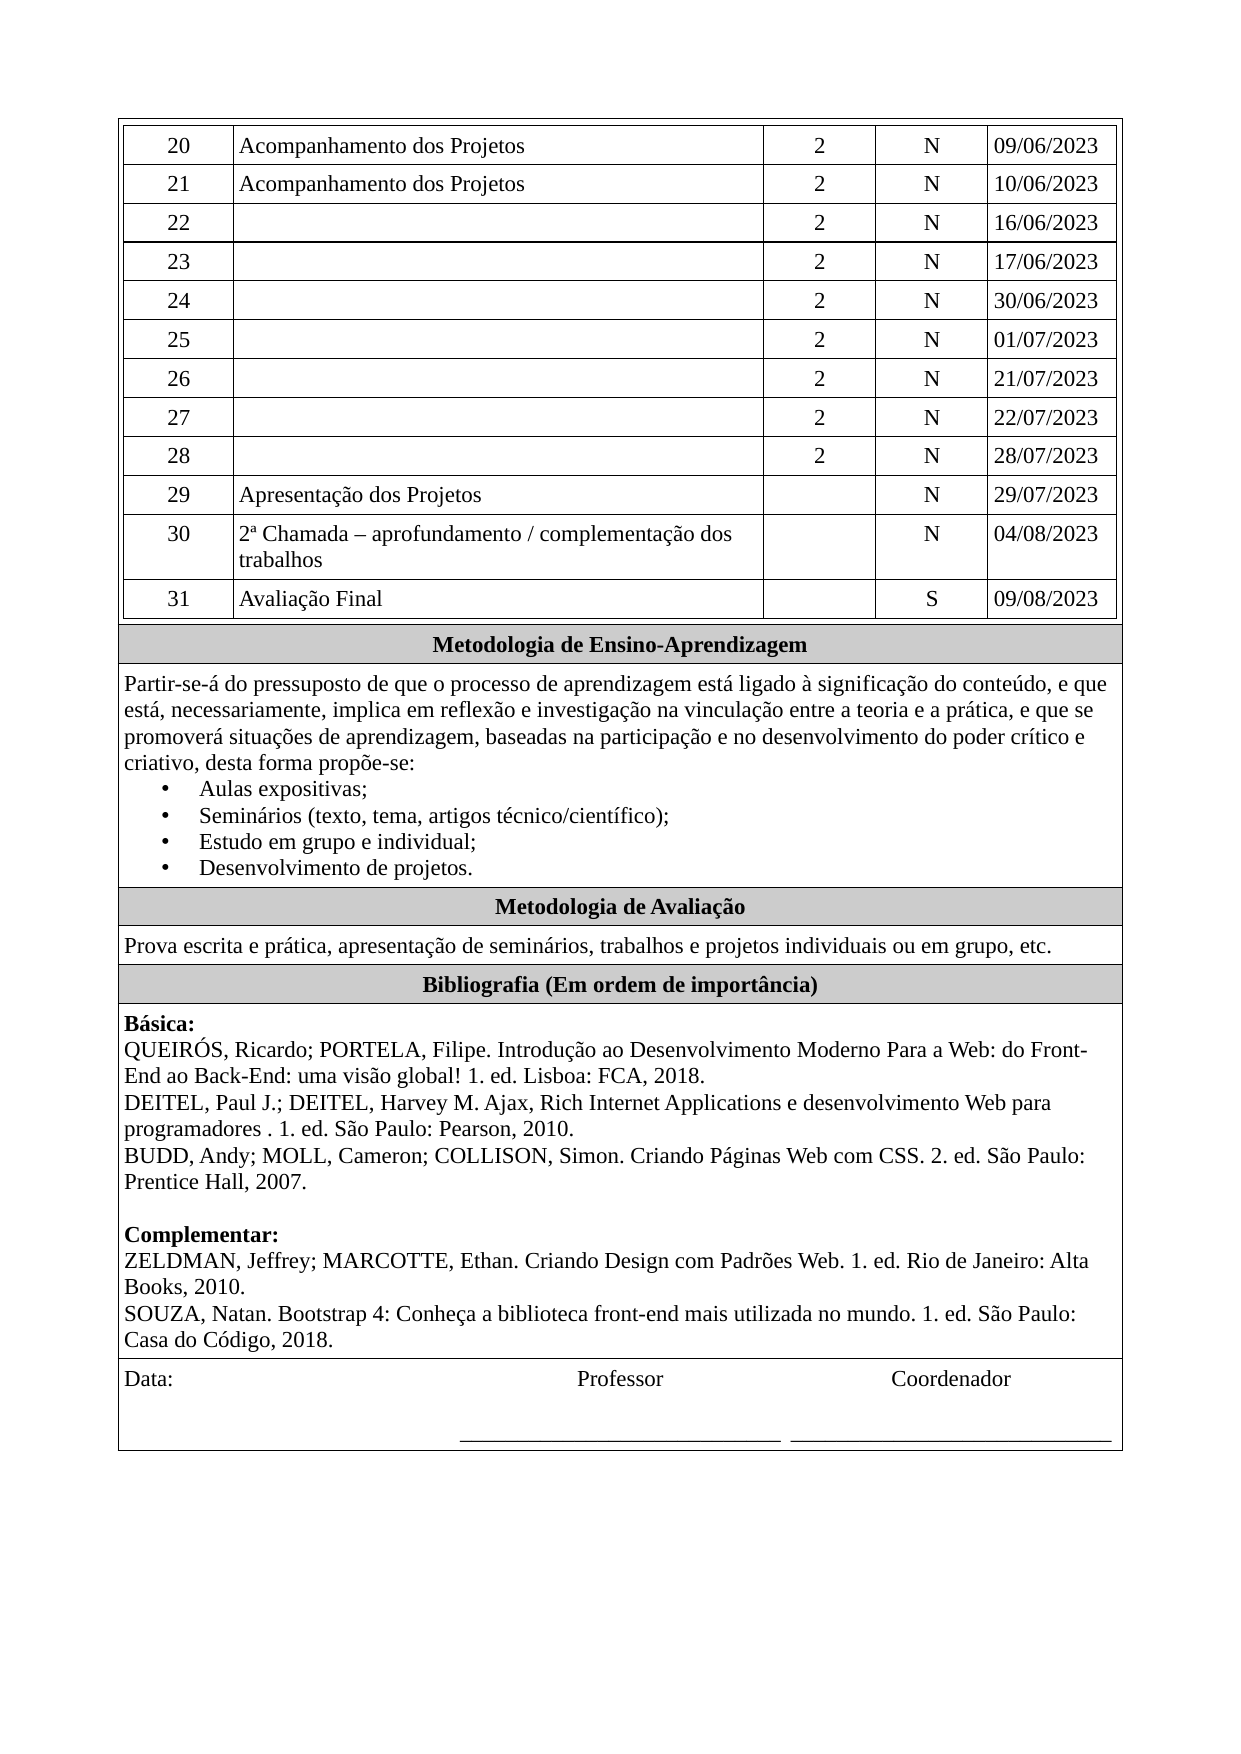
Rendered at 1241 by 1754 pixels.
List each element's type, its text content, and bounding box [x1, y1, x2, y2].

table_cell 10/06/2023 [988, 165, 1116, 203]
table_cell [764, 580, 875, 617]
table_cell 2ª Chamada – aprofundamento / complementação dos trabalhos [234, 515, 763, 579]
table_cell Metodologia de Ensino-Aprendizagem [119, 625, 1122, 663]
table_cell N [876, 359, 987, 397]
table_cell N [876, 281, 987, 319]
table_cell [119, 1359, 1122, 1450]
table_cell 31 [124, 580, 233, 617]
table_cell N [876, 204, 987, 241]
table_cell S [876, 580, 987, 617]
table_cell [234, 281, 763, 319]
table_cell N [876, 398, 987, 436]
table_cell 2 [764, 437, 875, 474]
table_cell [234, 398, 763, 436]
table_cell 2 [764, 204, 875, 241]
table_cell N [876, 165, 987, 203]
table_cell 17/06/2023 [988, 243, 1116, 280]
table_cell [764, 515, 875, 579]
table_cell 29/07/2023 [988, 476, 1116, 513]
table_cell 21/07/2023 [988, 359, 1116, 397]
table_cell 26 [124, 359, 233, 397]
table_cell N [876, 437, 987, 474]
table_cell 2 [764, 126, 875, 164]
table_cell 2 [764, 281, 875, 319]
table_cell Avaliação Final [234, 580, 763, 617]
table_cell 28/07/2023 [988, 437, 1116, 474]
table_cell Metodologia de Avaliação [119, 888, 1122, 925]
table_cell 30/06/2023 [988, 281, 1116, 319]
table_cell 21 [124, 165, 233, 203]
table_cell Apresentação dos Projetos [234, 476, 763, 513]
table_cell [234, 437, 763, 474]
table_cell [234, 320, 763, 358]
table_cell Acompanhamento dos Projetos [234, 165, 763, 203]
table_cell 16/06/2023 [988, 204, 1116, 241]
table_cell N [876, 476, 987, 513]
table_cell [234, 359, 763, 397]
table_cell [119, 119, 1122, 624]
table_cell 22 [124, 204, 233, 241]
table_header Professor ____________________________ [455, 1365, 786, 1444]
table_cell 2 [764, 398, 875, 436]
table_cell 09/06/2023 [988, 126, 1116, 164]
table_cell [764, 476, 875, 513]
table_cell 2 [764, 359, 875, 397]
table_header Data: [124, 1365, 455, 1444]
table_cell Partir-se-á do pressuposto de que o processo de aprendizagem está ligado à significação do conteúdo, e que está, necessariamente, implica em reflexão e investigação na vinculação entre a teoria e a prática, e que se promoverá situações de aprendizagem, baseadas na participação e no desenvolvimento do poder crítico e criativo, desta forma propõe-se: Aulas expositivas; Seminários (texto, tema, artigos técnico/científico); Estudo em grupo e individual; Desenvolvimento de projetos. [119, 664, 1122, 887]
table_cell 2 [764, 320, 875, 358]
table_cell Acompanhamento dos Projetos [234, 126, 763, 164]
table_header Coordenador ____________________________ [786, 1365, 1116, 1444]
table_cell 29 [124, 476, 233, 513]
table_cell 25 [124, 320, 233, 358]
table_cell 04/08/2023 [988, 515, 1116, 579]
table_cell 01/07/2023 [988, 320, 1116, 358]
table_cell Básica: QUEIRÓS, Ricardo; PORTELA, Filipe. Introdução ao Desenvolvimento Moderno Para a Web: do Front-End ao Back-End: uma visão global! 1. ed. Lisboa: FCA, 2018. DEITEL, Paul J.; DEITEL, Harvey M. Ajax, Rich Internet Applications e desenvolvimento Web para programadores . 1. ed. São Paulo: Pearson, 2010. BUDD, Andy; MOLL, Cameron; COLLISON, Simon. Criando Páginas Web com CSS. 2. ed. São Paulo: Prentice Hall, 2007. Complementar: ZELDMAN, Jeffrey; MARCOTTE, Ethan. Criando Design com Padrões Web. 1. ed. Rio de Janeiro: Alta Books, 2010. SOUZA, Natan. Bootstrap 4: Conheça a biblioteca front-end mais utilizada no mundo. 1. ed. São Paulo: Casa do Código, 2018. [119, 1004, 1122, 1358]
table_cell N [876, 126, 987, 164]
table_cell [234, 243, 763, 280]
table_cell 23 [124, 243, 233, 280]
table_cell N [876, 320, 987, 358]
table_cell 2 [764, 165, 875, 203]
table_cell Bibliografia (Em ordem de importância) [119, 965, 1122, 1003]
table_cell 28 [124, 437, 233, 474]
table_cell 09/08/2023 [988, 580, 1116, 617]
table_cell N [876, 243, 987, 280]
table_cell 24 [124, 281, 233, 319]
table_cell 2 [764, 243, 875, 280]
table_cell [234, 204, 763, 241]
table_cell 20 [124, 126, 233, 164]
table_cell 22/07/2023 [988, 398, 1116, 436]
table_cell 27 [124, 398, 233, 436]
table_cell Prova escrita e prática, apresentação de seminários, trabalhos e projetos individuais ou em grupo, etc. [119, 926, 1122, 964]
table_cell 30 [124, 515, 233, 579]
table_cell N [876, 515, 987, 579]
